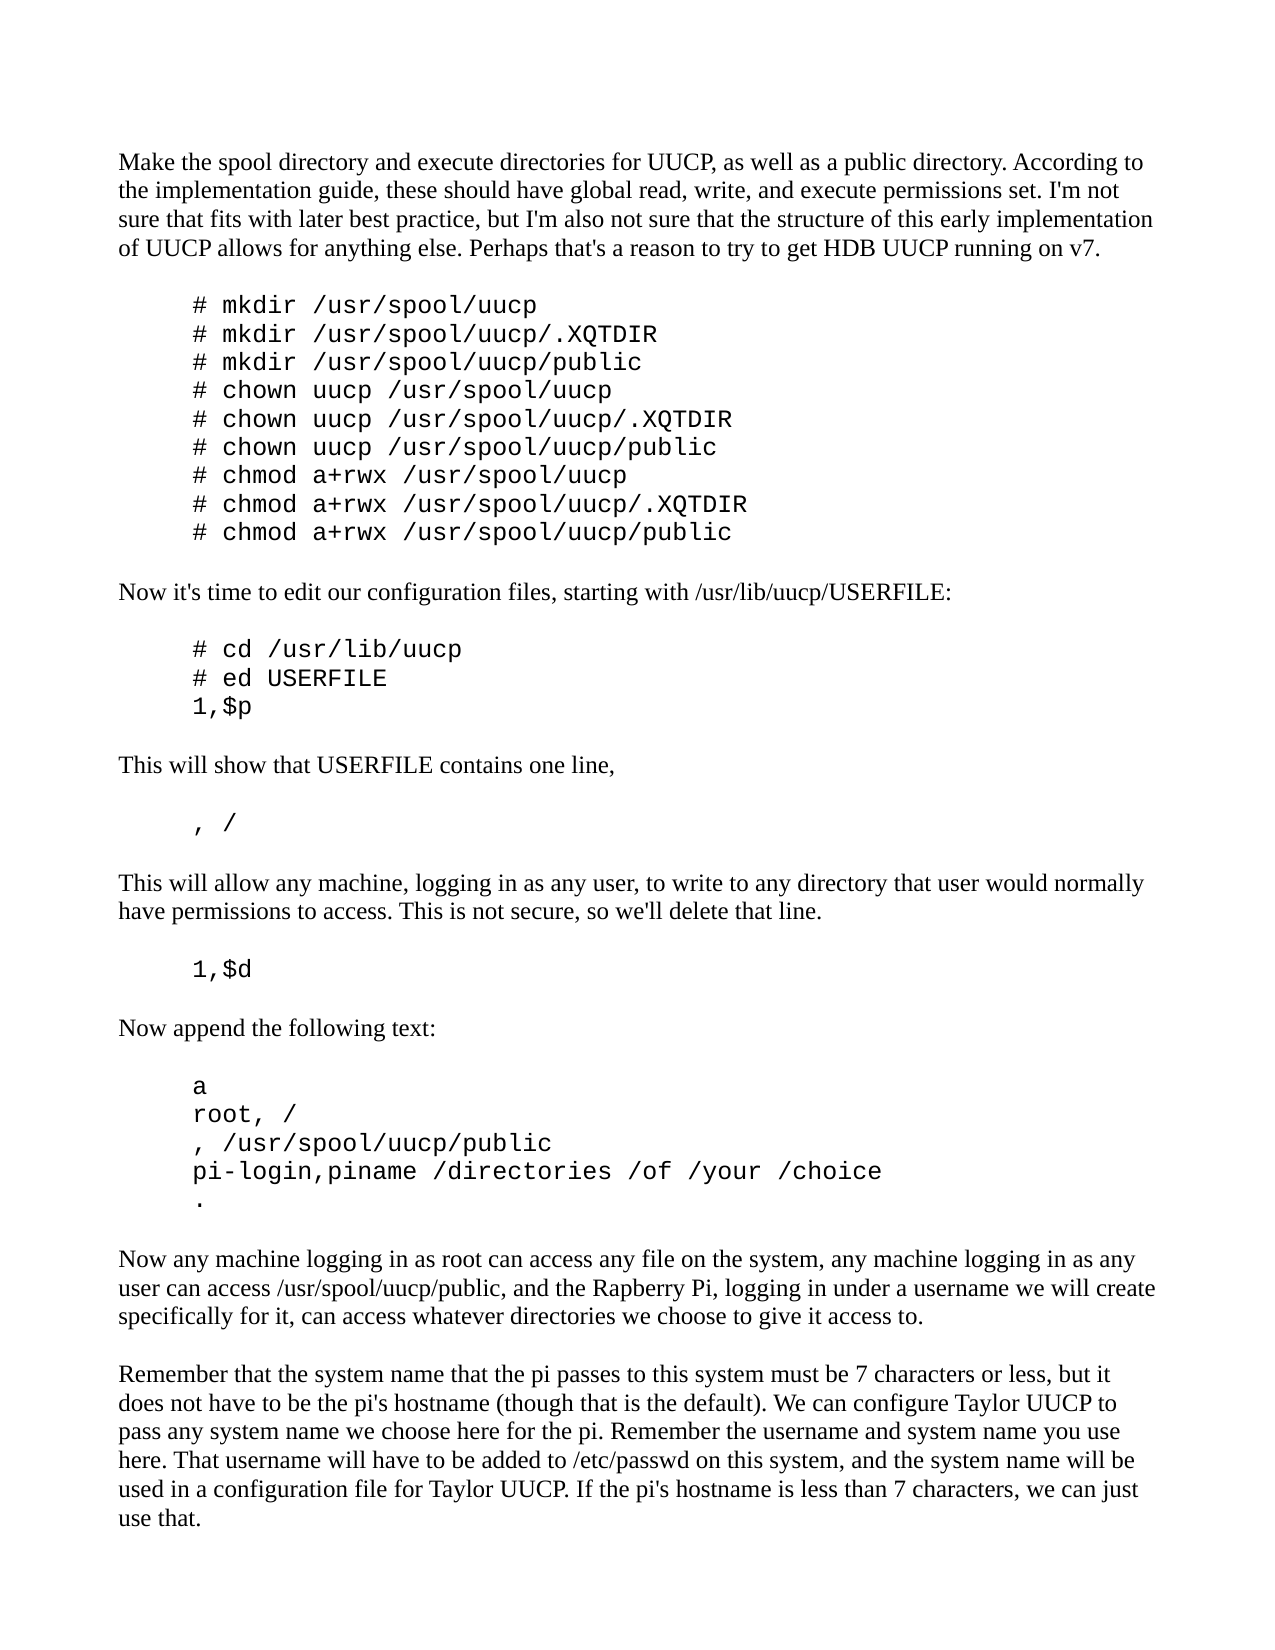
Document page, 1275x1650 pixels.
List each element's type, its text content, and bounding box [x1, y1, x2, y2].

text # chmod a+rwx /usr/spool/uucp/public [118, 520, 1157, 548]
text # chown uucp /usr/spool/uucp/public [118, 435, 1157, 463]
text Now append the following text: [118, 1013, 1157, 1042]
text a [118, 1071, 1157, 1102]
text This will show that USERFILE contains one line, [118, 751, 1157, 779]
text # mkdir /usr/spool/uucp/public [118, 350, 1157, 378]
text # chmod a+rwx /usr/spool/uucp [118, 463, 1157, 491]
text # chown uucp /usr/spool/uucp/.XQTDIR [118, 406, 1157, 435]
text # chown uucp /usr/spool/uucp [118, 378, 1157, 406]
text , /usr/spool/uucp/public [118, 1130, 1157, 1158]
text 1,$d [118, 954, 1157, 985]
text # mkdir /usr/spool/uucp/.XQTDIR [118, 321, 1157, 350]
text pass any system name we choose here for the pi. Remember the username and system name you use here. That username will have to be added to /etc/passwd on this system, and the system name will be used in a configuration file for Taylor UUCP. If the pi's hostname is less than 7 characters, we can just use that. [118, 1416, 1157, 1531]
text This will allow any machine, logging in as any user, to write to any directory that user would normally have permissions to access. This is not secure, so we'll delete that line. [118, 868, 1157, 925]
text pi-login,piname /directories /of /your /choice [118, 1158, 1157, 1187]
text Remember that the system name that the pi passes to this system must be 7 characters or less, but it does not have to be the pi's hostname (though that is the default). We can configure Taylor UUCP to [118, 1359, 1157, 1416]
text . [118, 1187, 1157, 1215]
text Now it's time to edit our configuration files, starting with /usr/lib/uucp/USERFILE: [118, 577, 1157, 606]
text , / [118, 808, 1157, 839]
text root, / [118, 1102, 1157, 1130]
text # mkdir /usr/spool/uucp [118, 291, 1157, 321]
text Make the spool directory and execute directories for UUCP, as well as a public directory. According to the implementation guide, these should have global read, write, and execute permissions set. I'm not sure that fits with later best practice, but I'm also not sure that the structure of this early implementation of UUCP allows for anything else. Perhaps that's a reason to try to get HDB UUCP running on v7. [118, 147, 1157, 262]
text # cd /usr/lib/uucp [118, 634, 1157, 665]
text 1,$p [118, 693, 1157, 722]
text # chmod a+rwx /usr/spool/uucp/.XQTDIR [118, 491, 1157, 520]
text Now any machine logging in as root can access any file on the system, any machine logging in as any user can access /usr/spool/uucp/public, and the Rapberry Pi, logging in under a username we will create specifically for it, can access whatever directories we choose to give it access to. [118, 1244, 1157, 1330]
text # ed USERFILE [118, 665, 1157, 693]
